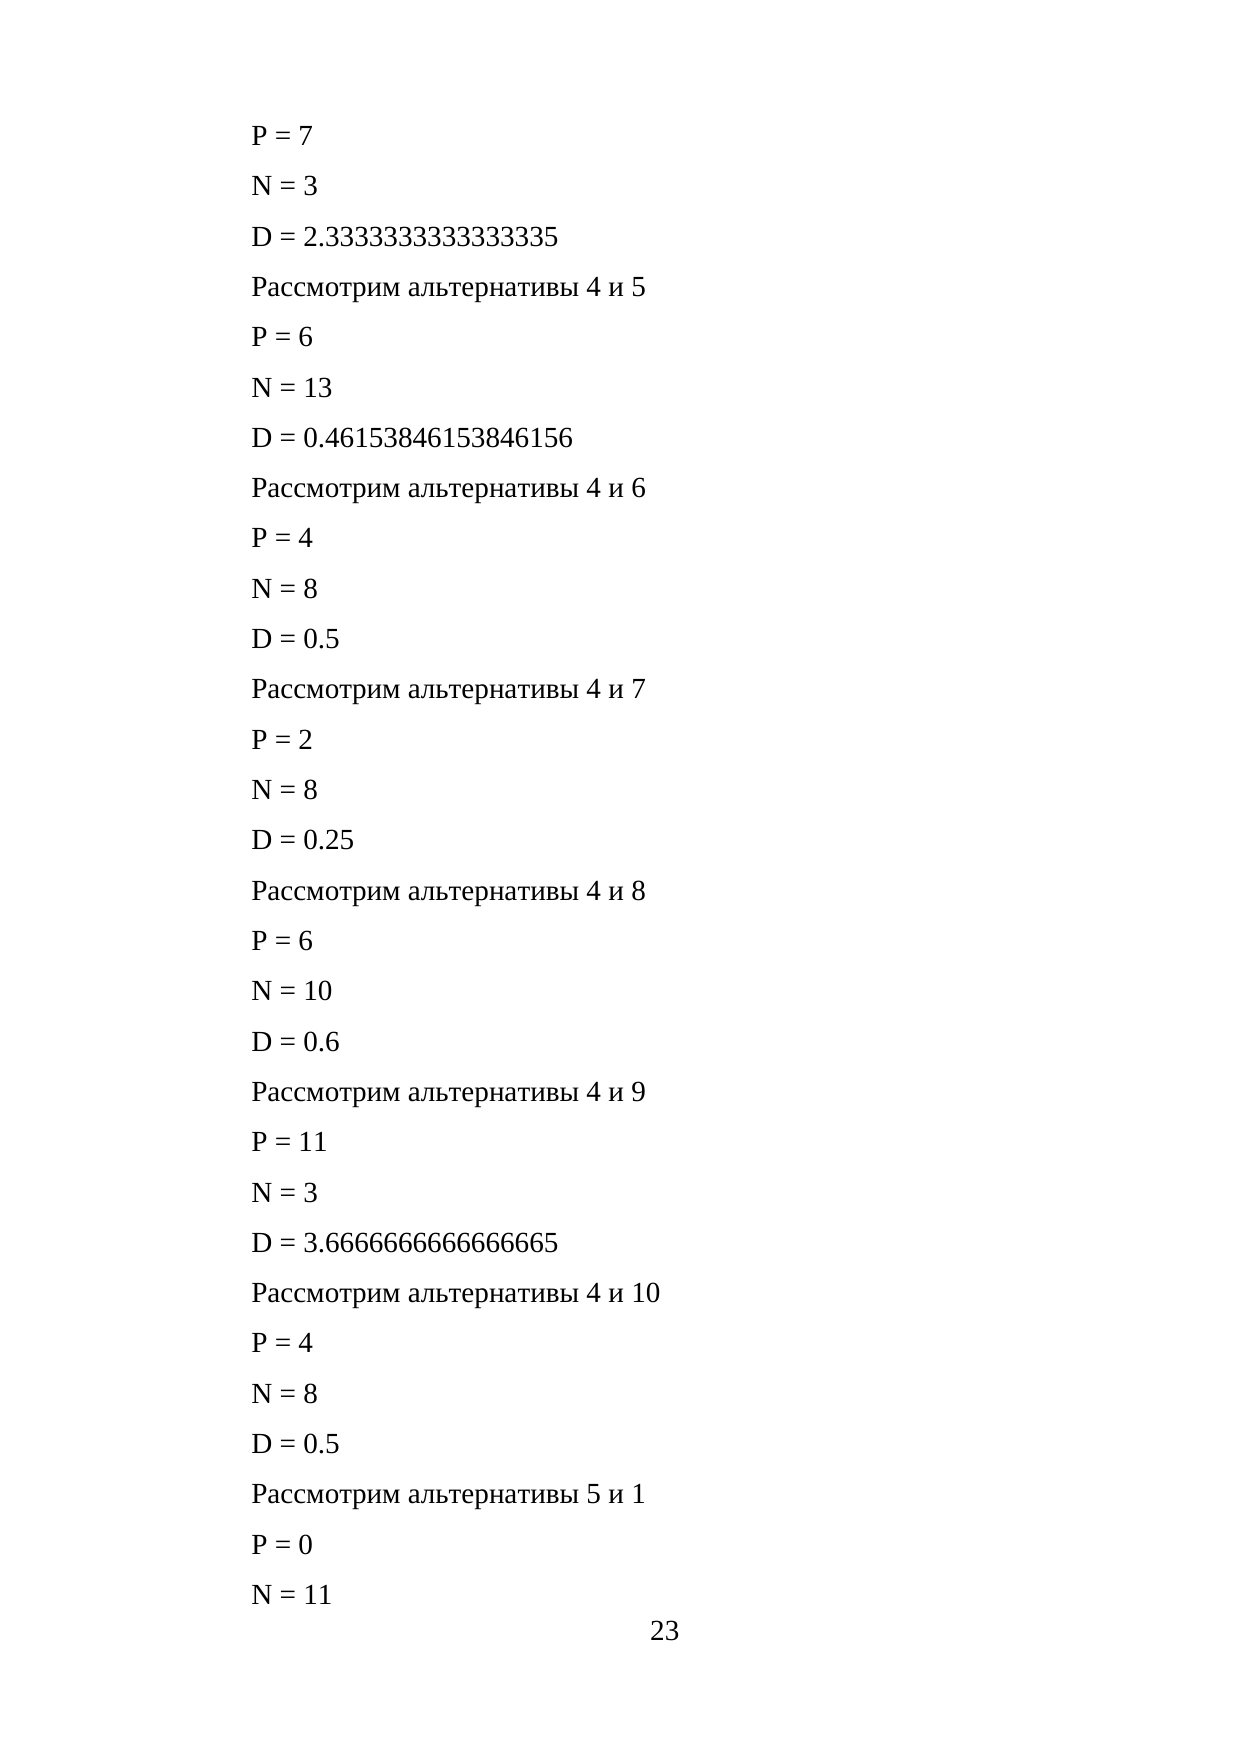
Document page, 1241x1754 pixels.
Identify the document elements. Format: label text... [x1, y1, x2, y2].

text P = 4 [177, 521, 1152, 554]
text Рассмотрим альтернативы 5 и 1 [177, 1477, 1152, 1510]
text N = 10 [177, 973, 1152, 1007]
text P = 6 [177, 923, 1152, 957]
text D = 0.5 [177, 621, 1152, 655]
text N = 8 [177, 1376, 1152, 1409]
text N = 8 [177, 571, 1152, 604]
text N = 3 [177, 1175, 1152, 1208]
text D = 0.25 [177, 822, 1152, 856]
text P = 4 [177, 1326, 1152, 1359]
text Рассмотрим альтернативы 4 и 9 [177, 1074, 1152, 1108]
text N = 3 [177, 168, 1152, 202]
text Рассмотрим альтернативы 4 и 5 [177, 269, 1152, 303]
text Рассмотрим альтернативы 4 и 7 [177, 672, 1152, 705]
text Рассмотрим альтернативы 4 и 10 [177, 1275, 1152, 1309]
text P = 2 [177, 722, 1152, 755]
text D = 0.6 [177, 1024, 1152, 1057]
text N = 11 [177, 1577, 1152, 1611]
text D = 0.5 [177, 1426, 1152, 1460]
text D = 2.3333333333333335 [177, 219, 1152, 252]
text N = 13 [177, 370, 1152, 403]
text P = 7 [177, 118, 1152, 152]
text P = 0 [177, 1527, 1152, 1560]
text Рассмотрим альтернативы 4 и 8 [177, 873, 1152, 906]
text D = 0.46153846153846156 [177, 420, 1152, 453]
text Рассмотрим альтернативы 4 и 6 [177, 470, 1152, 504]
text P = 6 [177, 319, 1152, 353]
text D = 3.6666666666666665 [177, 1225, 1152, 1258]
text P = 11 [177, 1124, 1152, 1158]
text N = 8 [177, 772, 1152, 806]
